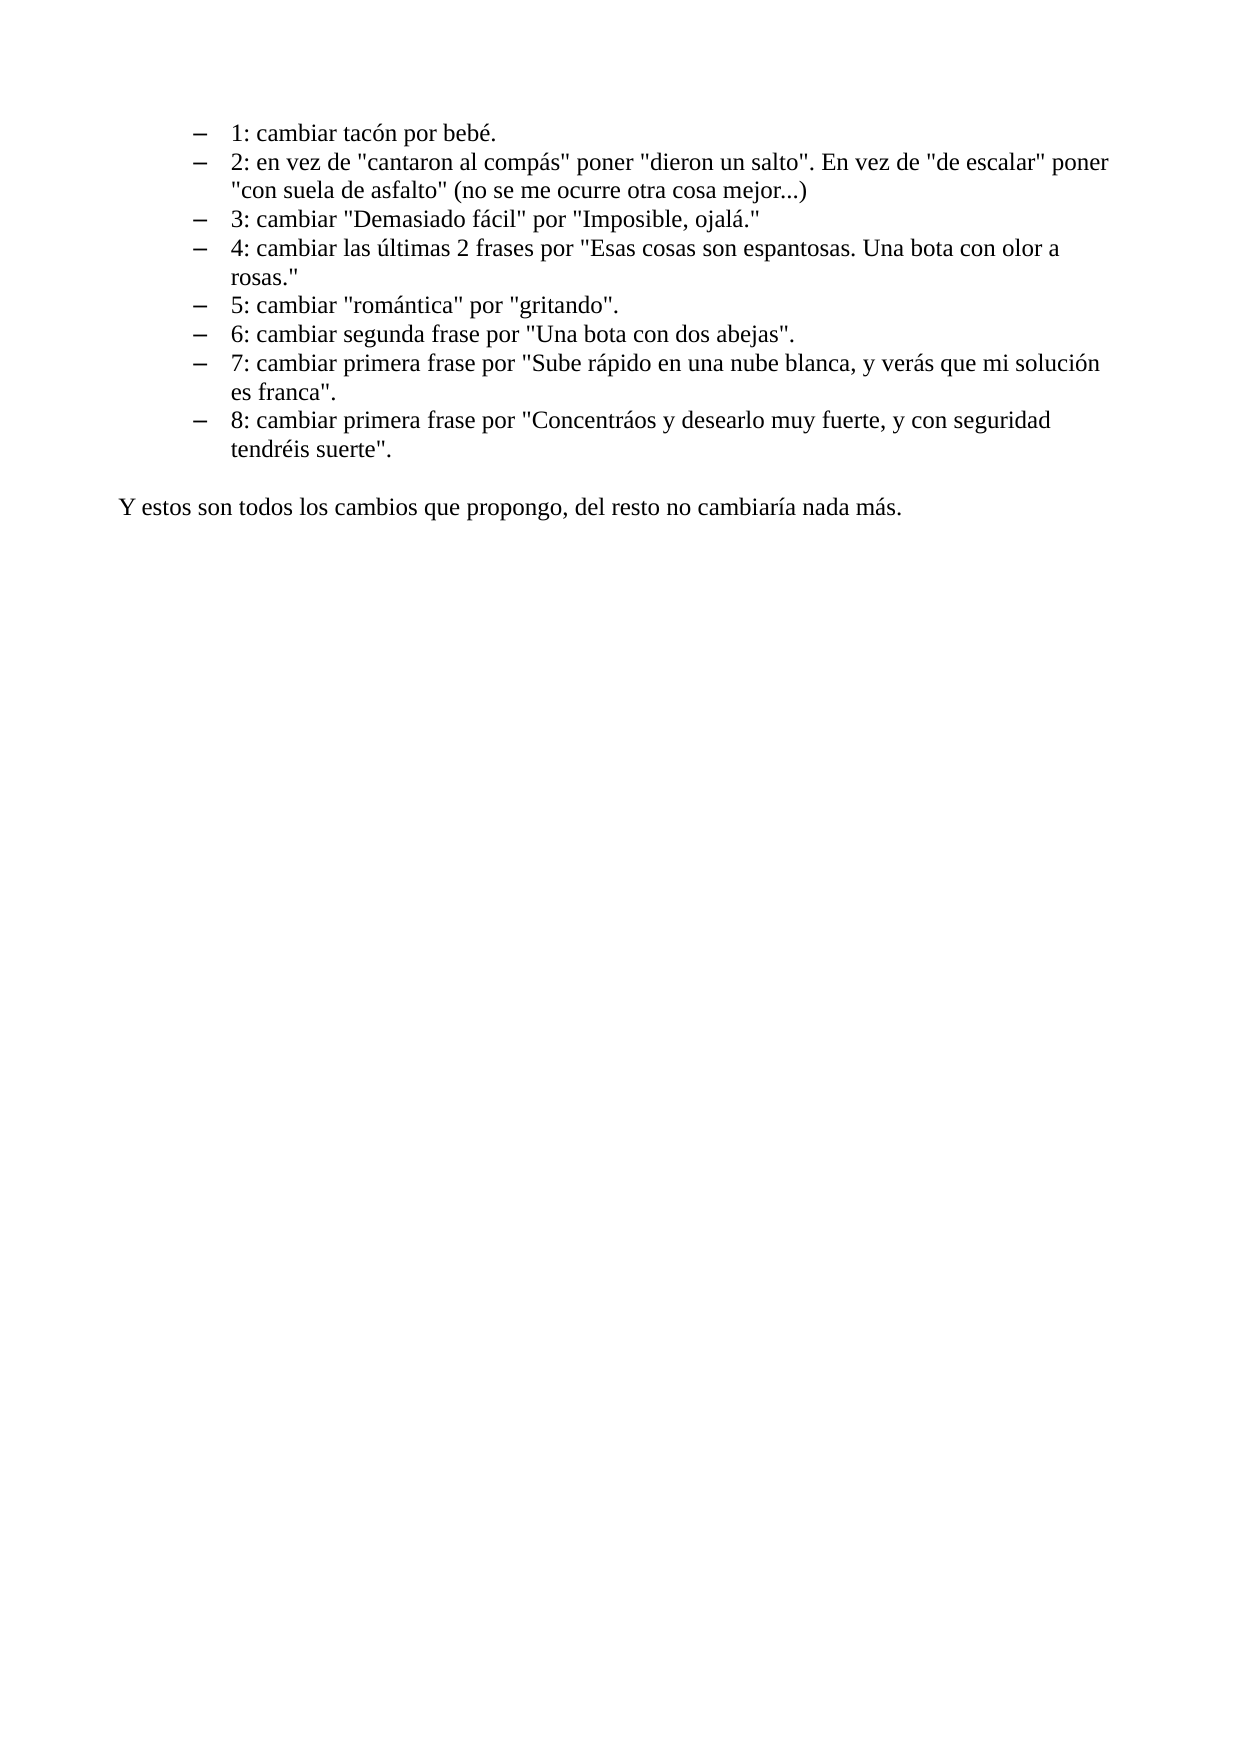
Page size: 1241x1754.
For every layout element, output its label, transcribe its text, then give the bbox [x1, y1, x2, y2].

list 1: cambiar tacón por bebé. [193, 118, 1122, 147]
text Y estos son todos los cambios que propongo, del resto no cambiaría nada más. [118, 492, 1122, 521]
list 8: cambiar primera frase por "Concentráos y desearlo muy fuerte, y con seguridad tendréis suerte". [193, 406, 1122, 463]
list 3: cambiar "Demasiado fácil" por "Imposible, ojalá." [193, 204, 1122, 233]
list 6: cambiar segunda frase por "Una bota con dos abejas". [193, 319, 1122, 348]
list 2: en vez de "cantaron al compás" poner "dieron un salto". En vez de "de escalar" poner "con suela de asfalto" (no se me ocurre otra cosa mejor...) [193, 147, 1122, 204]
list 5: cambiar "romántica" por "gritando". [193, 291, 1122, 319]
list 7: cambiar primera frase por "Sube rápido en una nube blanca, y verás que mi solución es franca". [193, 348, 1122, 406]
list 4: cambiar las últimas 2 frases por "Esas cosas son espantosas. Una bota con olor a rosas." [193, 233, 1122, 291]
